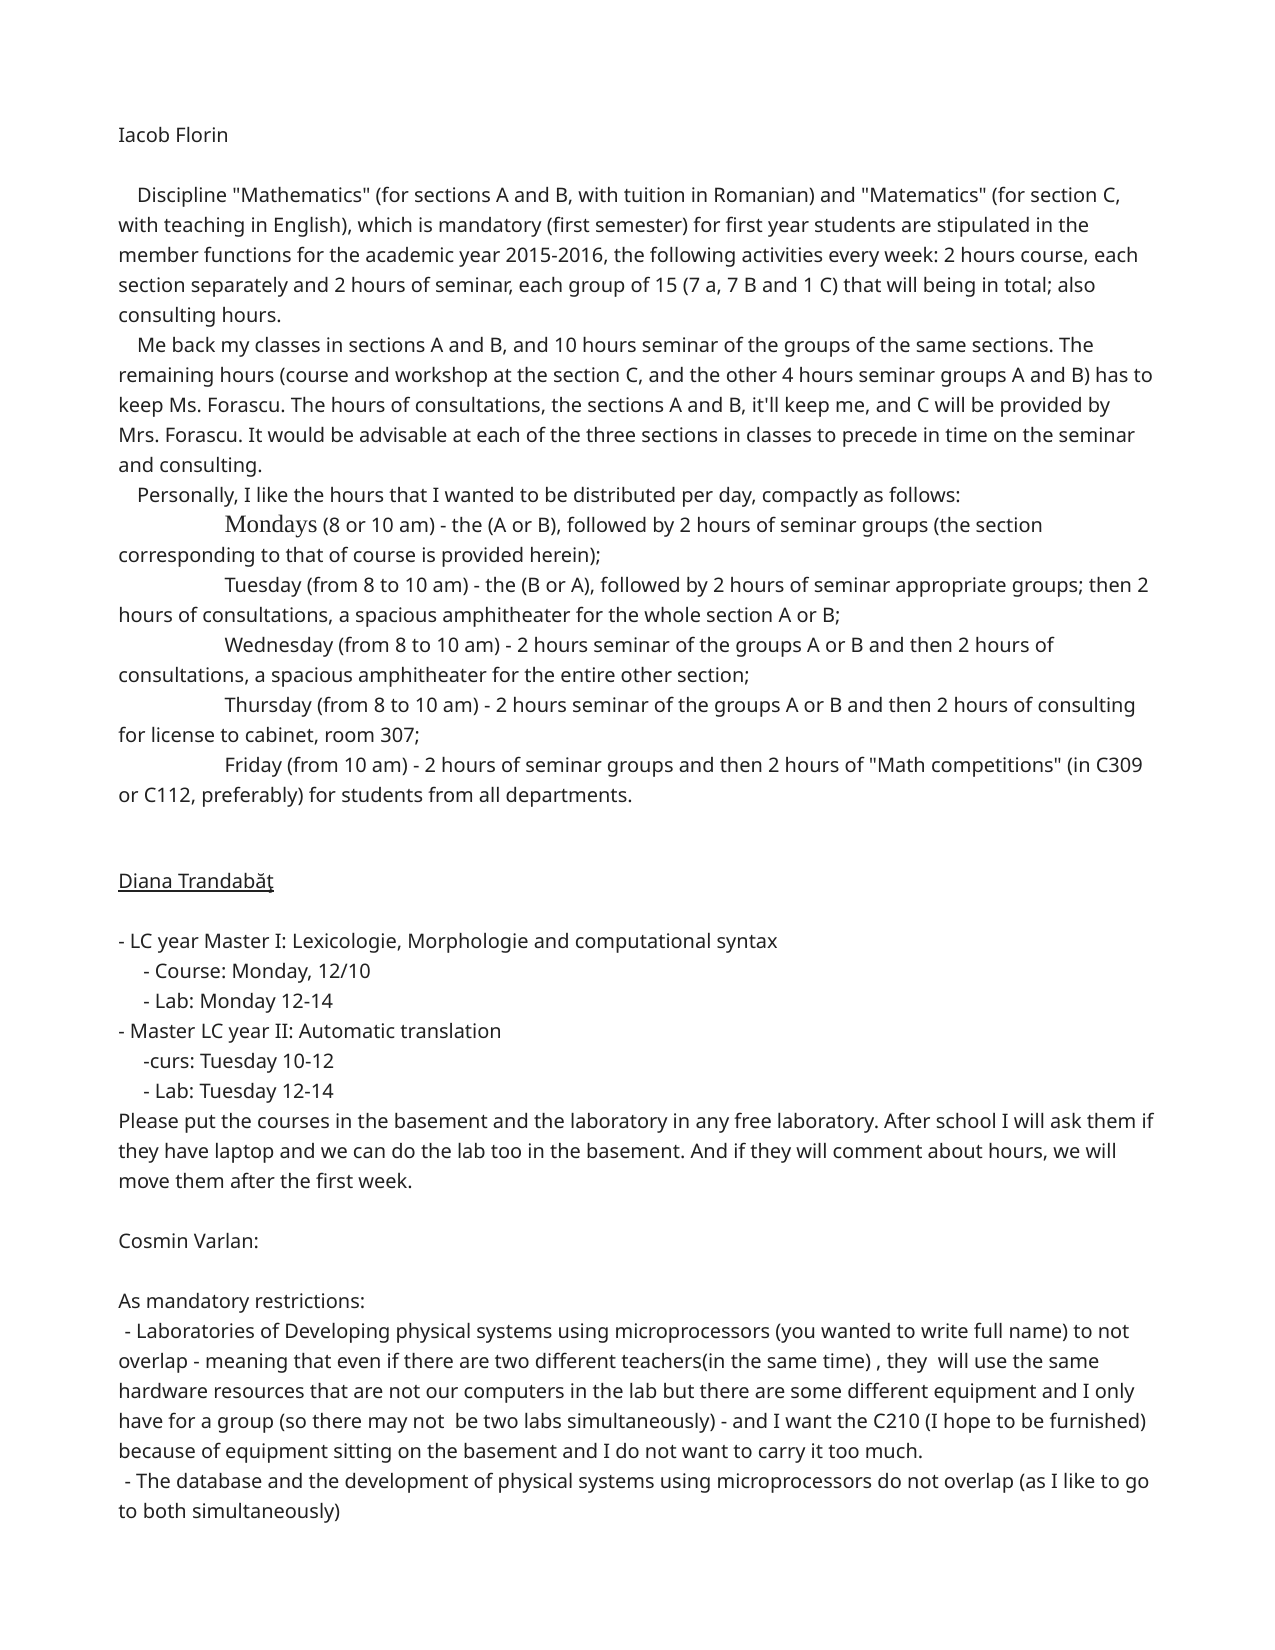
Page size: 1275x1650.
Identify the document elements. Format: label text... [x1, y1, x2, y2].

text Cosmin Varlan: [118, 1224, 1157, 1254]
text Diana Trandabăţ [118, 867, 1157, 894]
text Thursday (from 8 to 10 am) - 2 hours seminar of the groups A or B and then 2 hours of consulting for license to cabinet, room 307; [118, 688, 1157, 748]
text Please put the courses in the basement and the laboratory in any free laboratory. After school I will ask them if they have laptop and we can do the lab too in the basement. And if they will comment about hours, we will move them after the first week. [118, 1104, 1157, 1194]
text Iacob Florin [118, 118, 1157, 148]
text Tuesday (from 8 to 10 am) - the (B or A), followed by 2 hours of seminar appropriate groups; then 2 hours of consultations, a spacious amphitheater for the whole section A or B; [118, 568, 1157, 628]
text - Lab: Monday 12-14 [118, 984, 1157, 1014]
text -curs: Tuesday 10-12 [118, 1044, 1157, 1074]
text - The database and the development of physical systems using microprocessors do not overlap (as I like to go to both simultaneously) [118, 1464, 1157, 1524]
text As mandatory restrictions: [118, 1284, 1157, 1314]
text Mondays (8 or 10 am) - the (A or B), followed by 2 hours of seminar groups (the section corresponding to that of course is provided herein); [118, 508, 1157, 568]
text - Course: Monday, 12/10 [118, 954, 1157, 984]
text Me back my classes in sections A and B, and 10 hours seminar of the groups of the same sections. The remaining hours (course and workshop at the section C, and the other 4 hours seminar groups A and B) has to keep Ms. Forascu. The hours of consultations, the sections A and B, it'll keep me, and C will be provided by Mrs. Forascu. It would be advisable at each of the three sections in classes to precede in time on the seminar and consulting. [118, 328, 1157, 478]
text Discipline "Mathematics" (for sections A and B, with tuition in Romanian) and "Matematics" (for section C, with teaching in English), which is mandatory (first semester) for first year students are stipulated in the member functions for the academic year 2015-2016, the following activities every week: 2 hours course, each section separately and 2 hours of seminar, each group of 15 (7 a, 7 B and 1 C) that will being in total; also consulting hours. [118, 178, 1157, 328]
text Friday (from 10 am) - 2 hours of seminar groups and then 2 hours of "Math competitions" (in C309 or C112, preferably) for students from all departments. [118, 748, 1157, 808]
text - Lab: Tuesday 12-14 [118, 1074, 1157, 1104]
text Personally, I like the hours that I wanted to be distributed per day, compactly as follows: [118, 478, 1157, 508]
text - Master LC year II: Automatic translation [118, 1014, 1157, 1044]
text - LC year Master I: Lexicologie, Morphologie and computational syntax [118, 924, 1157, 954]
text Wednesday (from 8 to 10 am) - 2 hours seminar of the groups A or B and then 2 hours of consultations, a spacious amphitheater for the entire other section; [118, 628, 1157, 688]
text - Laboratories of Developing physical systems using microprocessors (you wanted to write full name) to not overlap - meaning that even if there are two different teachers(in the same time) , they will use the same hardware resources that are not our computers in the lab but there are some different equipment and I only have for a group (so there may not be two labs simultaneously) - and I want the C210 (I hope to be furnished) because of equipment sitting on the basement and I do not want to carry it too much. [118, 1314, 1157, 1464]
